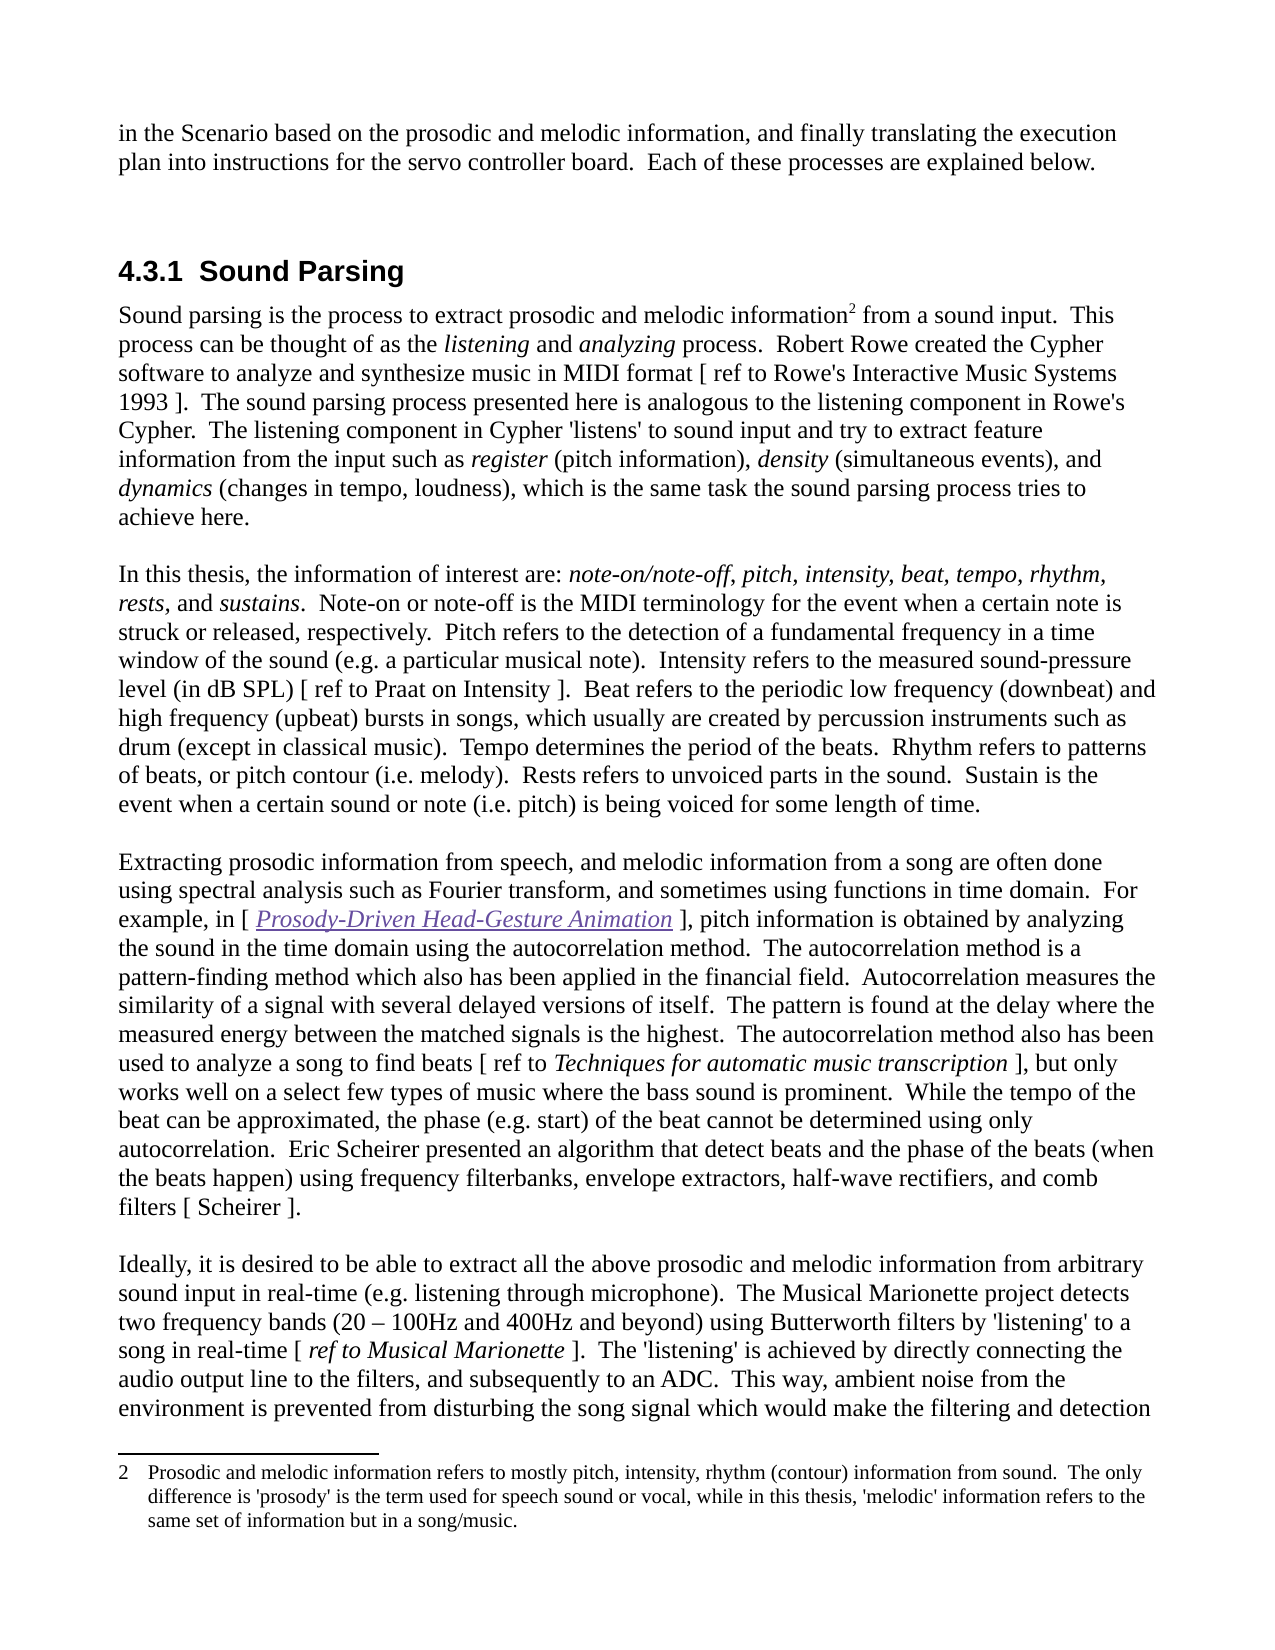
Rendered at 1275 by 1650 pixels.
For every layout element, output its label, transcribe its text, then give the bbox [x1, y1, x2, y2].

text in the Scenario based on the prosodic and melodic information, and finally translating the execution plan into instructions for the servo controller board. Each of these processes are explained below. [118, 118, 1157, 176]
text Extracting prosodic information from speech, and melodic information from a song are often done using spectral analysis such as Fourier transform, and sometimes using functions in time domain. For example, in [ Prosody-Driven Head-Gesture Animation ], pitch information is obtained by analyzing the sound in the time domain using the autocorrelation method. The autocorrelation method is a pattern-finding method which also has been applied in the financial field. Autocorrelation measures the similarity of a signal with several delayed versions of itself. The pattern is found at the delay where the measured energy between the matched signals is the highest. The autocorrelation method also has been used to analyze a song to find beats [ ref to Techniques for automatic music transcription ], but only works well on a select few types of music where the bass sound is prominent. While the tempo of the beat can be approximated, the phase (e.g. start) of the beat cannot be determined using only autocorrelation. Eric Scheirer presented an algorithm that detect beats and the phase of the beats (when the beats happen) using frequency filterbanks, envelope extractors, half-wave rectifiers, and comb filters [ Scheirer ]. [118, 847, 1157, 1220]
text Prosodic and melodic information refers to mostly pitch, intensity, rhythm (contour) information from sound. The only difference is 'prosody' is the term used for speech sound or vocal, while in this thesis, 'melodic' information refers to the same set of information but in a song/music. [118, 1460, 1157, 1532]
text Sound parsing is the process to extract prosodic and melodic information from a sound input. This process can be thought of as the listening and analyzing process. Robert Rowe created the Cypher software to analyze and synthesize music in MIDI format [ ref to Rowe's Interactive Music Systems 1993 ]. The sound parsing process presented here is analogous to the listening component in Rowe's Cypher. The listening component in Cypher 'listens' to sound input and try to extract feature information from the input such as register (pitch information), density (simultaneous events), and dynamics (changes in tempo, loudness), which is the same task the sound parsing process tries to achieve here. [118, 300, 1157, 530]
subtitle 4.3.1 Sound Parsing [118, 254, 1157, 288]
text Ideally, it is desired to be able to extract all the above prosodic and melodic information from arbitrary sound input in real-time (e.g. listening through microphone). The Musical Marionette project detects two frequency bands (20 – 100Hz and 400Hz and beyond) using Butterworth filters by 'listening' to a song in real-time [ ref to Musical Marionette ]. The 'listening' is achieved by directly connecting the audio output line to the filters, and subsequently to an ADC. This way, ambient noise from the environment is prevented from disturbing the song signal which would make the filtering and detection [118, 1249, 1157, 1422]
text In this thesis, the information of interest are: note-on/note-off, pitch, intensity, beat, tempo, rhythm, rests, and sustains. Note-on or note-off is the MIDI terminology for the event when a certain note is struck or released, respectively. Pitch refers to the detection of a fundamental frequency in a time window of the sound (e.g. a particular musical note). Intensity refers to the measured sound-pressure level (in dB SPL) [ ref to Praat on Intensity ]. Beat refers to the periodic low frequency (downbeat) and high frequency (upbeat) bursts in songs, which usually are created by percussion instruments such as drum (except in classical music). Tempo determines the period of the beats. Rhythm refers to patterns of beats, or pitch contour (i.e. melody). Rests refers to unvoiced parts in the sound. Sustain is the event when a certain sound or note (i.e. pitch) is being voiced for some length of time. [118, 559, 1157, 818]
